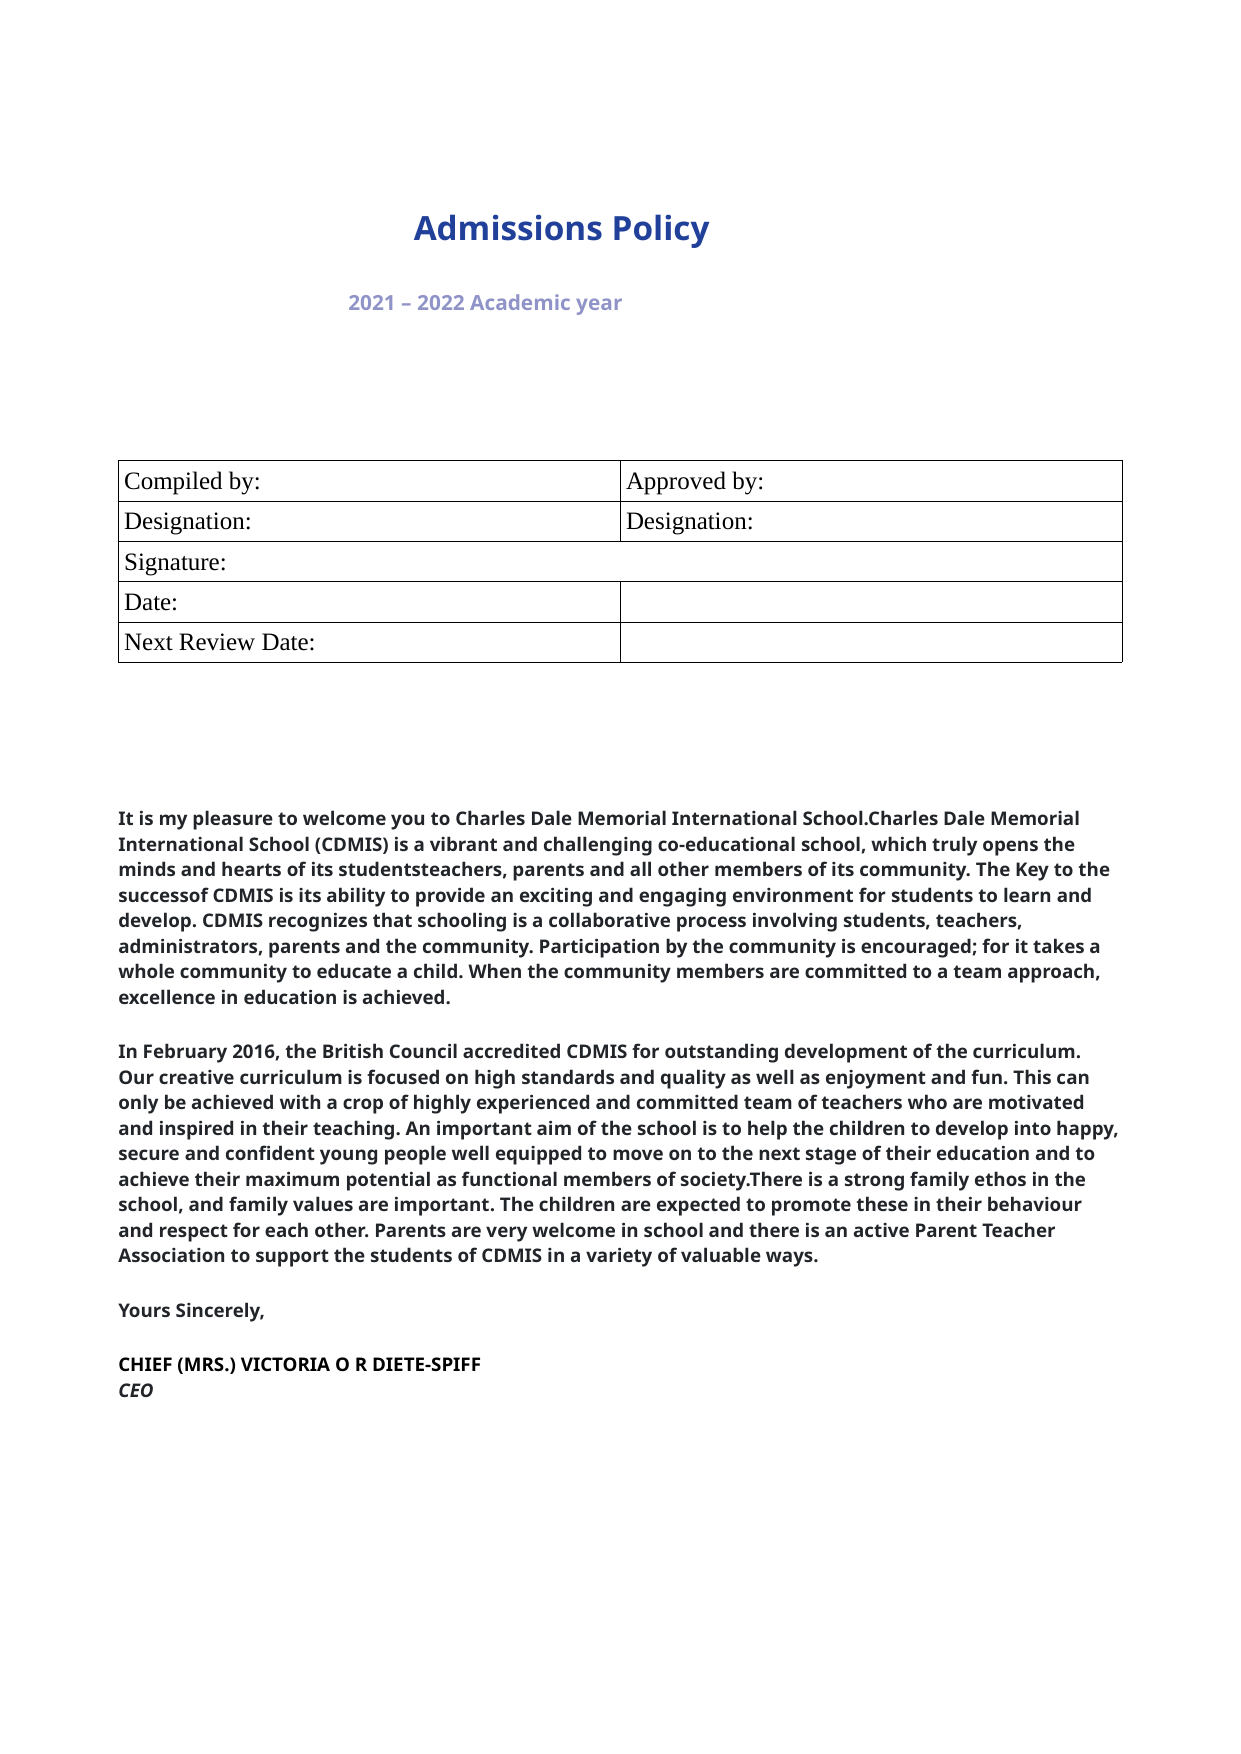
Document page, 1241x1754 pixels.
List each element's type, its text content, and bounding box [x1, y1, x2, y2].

table_header Compiled by: [119, 461, 620, 501]
table_cell [621, 582, 1122, 622]
table_header Approved by: [621, 461, 1122, 501]
text 2021 – 2022 Academic year [118, 288, 1122, 317]
table_cell Date: [119, 582, 620, 622]
table_cell Next Review Date: [119, 623, 620, 662]
table_cell [621, 623, 1122, 662]
text It is my pleasure to welcome you to Charles Dale Memorial International School.Charles Dale Memorial International School (CDMIS) is a vibrant and challenging co-educational school, which truly opens the minds and hearts of its studentsteachers, parents and all other members of its community. The Key to the successof CDMIS is its ability to provide an exciting and engaging environment for students to learn and develop. CDMIS recognizes that schooling is a collaborative process involving students, teachers, administrators, parents and the community. Participation by the community is encouraged; for it takes a whole community to educate a child. When the community members are committed to a team approach, excellence in education is achieved. In February 2016, the British Council accredited CDMIS for outstanding development of the curriculum. Our creative curriculum is focused on high standards and quality as well as enjoyment and fun. This can only be achieved with a crop of highly experienced and committed team of teachers who are motivated and inspired in their teaching. An important aim of the school is to help the children to develop into happy, secure and confident young people well equipped to move on to the next stage of their education and to achieve their maximum potential as functional members of society.There is a strong family ethos in the school, and family values are important. The children are expected to promote these in their behaviour and respect for each other. Parents are very welcome in school and there is an active Parent Teacher Association to support the students of CDMIS in a variety of valuable ways. Yours Sincerely, CHIEF (MRS.) VICTORIA O R DIETE-SPIFF CEO [118, 806, 1122, 1402]
table_cell Signature: [119, 542, 1122, 581]
table_cell Designation: [621, 502, 1122, 541]
text Admissions Policy [118, 204, 1122, 250]
table_cell Designation: [119, 502, 620, 541]
